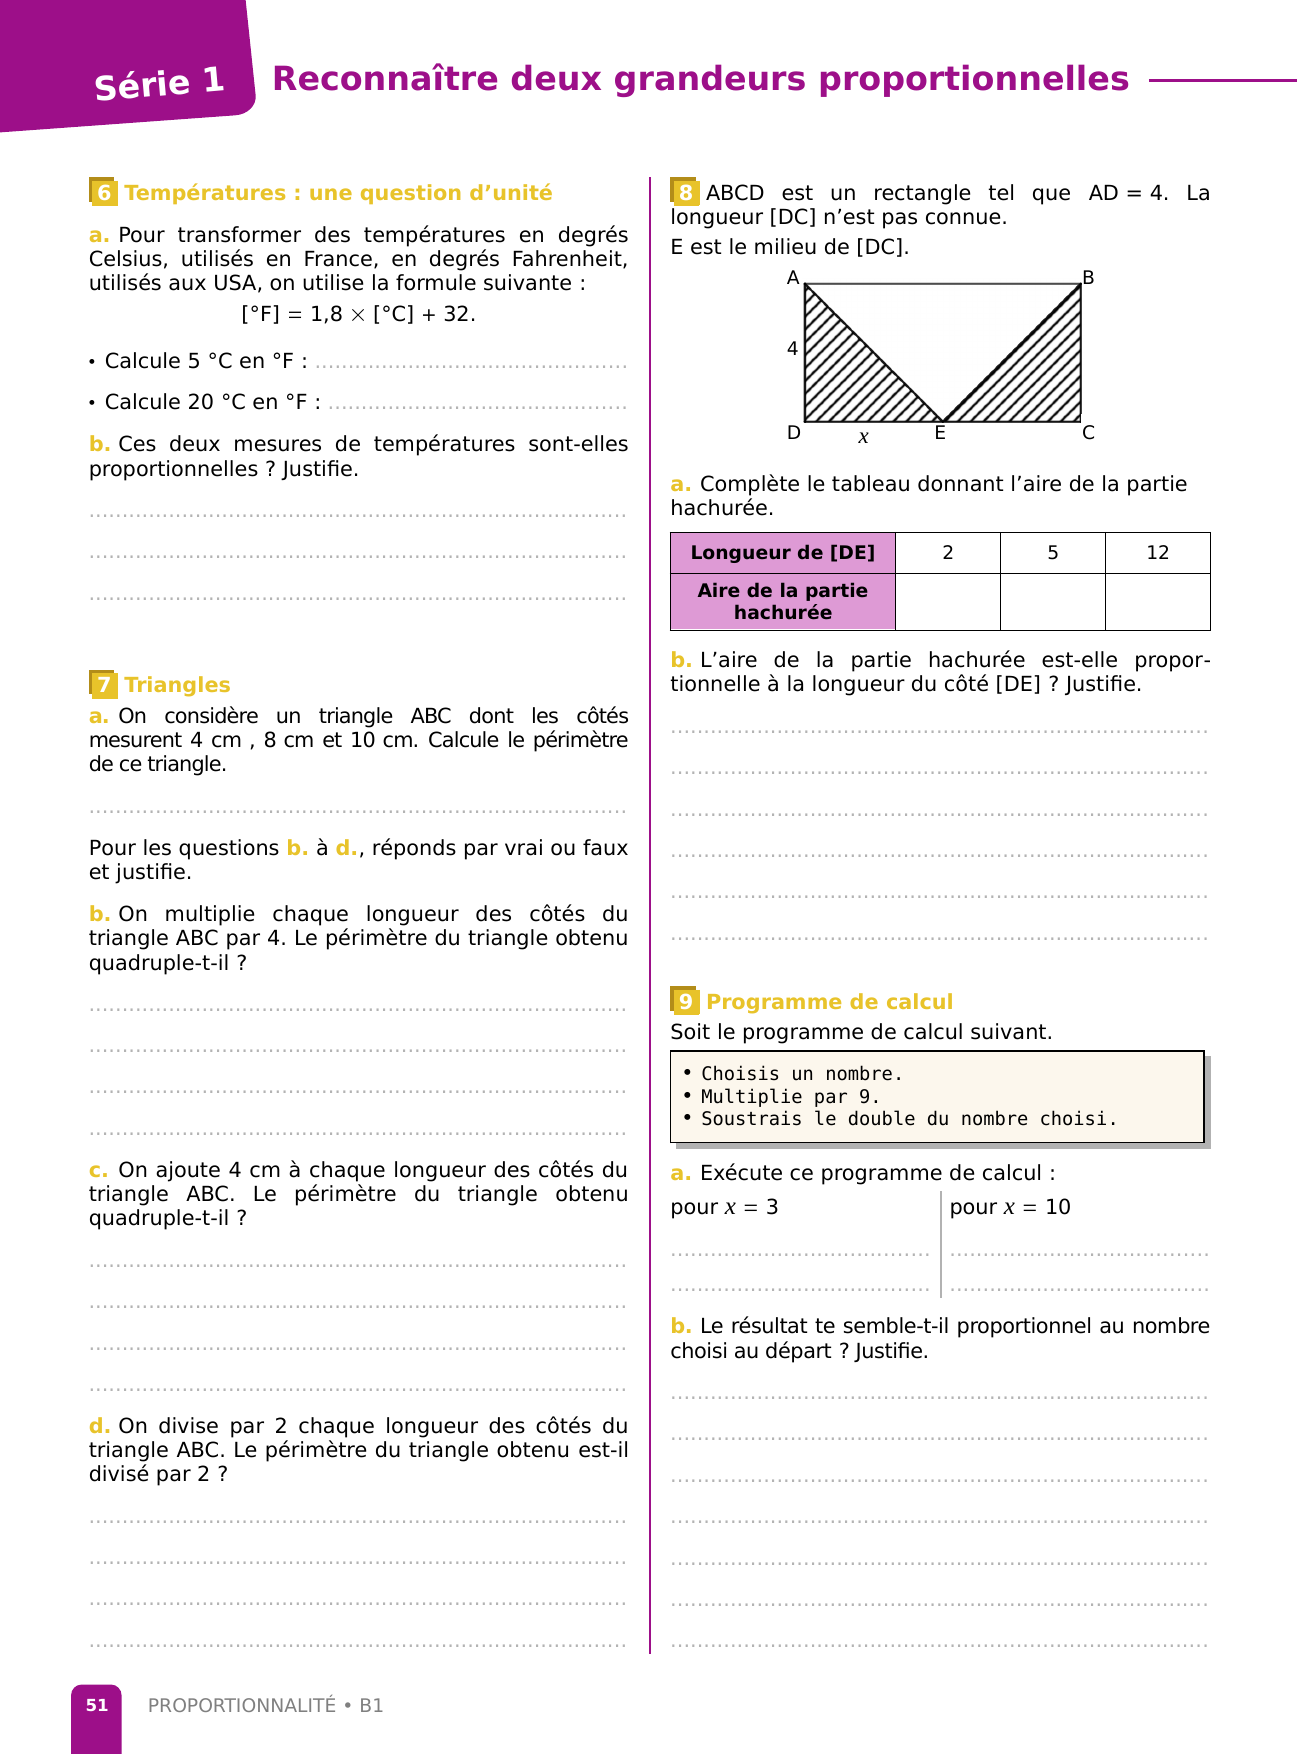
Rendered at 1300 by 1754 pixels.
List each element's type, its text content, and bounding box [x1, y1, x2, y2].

subtitle Programme de calcul [696, 986, 1211, 1014]
list pour x = 3 [670, 1191, 932, 1220]
text E est le milieu de [DC]. [670, 235, 1211, 260]
subtitle Triangles [114, 670, 629, 698]
table_cell [896, 574, 1000, 629]
text pour x = 10 [949, 1191, 1211, 1220]
table_header 12 [1106, 533, 1210, 573]
list L’aire de la partie hachurée est-elle propor­tionnelle à la longueur du côté [DE] ? Justifie. [670, 648, 1211, 697]
table_cell [1001, 574, 1105, 629]
list Exécute ce programme de calcul : [670, 1161, 1211, 1185]
text Pour les questions b. à d., réponds par vrai ou faux et justifie. [88, 836, 629, 884]
table_cell Aire de la partie hachurée [671, 574, 895, 629]
subtitle ABCD est un rectangle tel que AD = 4. La longueur [DC] n’est pas connue. [670, 177, 1211, 229]
list Calcule 20 °C en °F : [88, 373, 629, 414]
list [°F] = 1,8 × [°C] + 32. [88, 302, 629, 326]
list Pour transformer des températures en degrés Celsius, utilisés en France, en degrés Fahrenheit, utilisés aux USA, on utilise la formule suivante : [88, 223, 629, 296]
table_header Longueur de [DE] [671, 533, 895, 573]
list Choisis un nombre. [671, 1052, 1203, 1073]
list Calcule 5 °C en °F : [88, 332, 629, 373]
subtitle Températures : une question d’unité [114, 177, 629, 205]
list On divise par 2 chaque longueur des côtés du triangle ABC. Le périmètre du triangle obtenu est-il divisé par 2 ? [88, 1414, 629, 1487]
list Complète le tableau donnant l’aire de la partie hachurée. [670, 472, 1211, 520]
list Soustrais le double du nombre choisi. [671, 1095, 1203, 1142]
list On considère un triangle ABC dont les côtés mesurent 4 cm , 8 cm et 10 cm. Calcule le périmètre de ce triangle. [88, 704, 629, 777]
table_header 2 [896, 533, 1000, 573]
table_header 5 [1001, 533, 1105, 573]
list Ces deux mesures de températures sont-elles proportionnelles ? Justifie. [88, 432, 629, 481]
text Soit le programme de calcul suivant. [670, 1020, 1211, 1044]
list On ajoute 4 cm à chaque longueur des côtés du triangle ABC. Le périmètre du triangle obtenu quadruple-t-il ? [88, 1158, 629, 1231]
list On multiplie chaque longueur des côtés du triangle ABC par 4. Le périmètre du triangle obtenu quadruple-t-il ? [88, 902, 629, 975]
list Multiplie par 9. [671, 1073, 1203, 1095]
list Le résultat te semble-t-il proportionnel au nombre choisi au départ ? Justifie. [670, 1314, 1211, 1363]
picture [801, 278, 1085, 427]
table_cell [1106, 574, 1210, 629]
